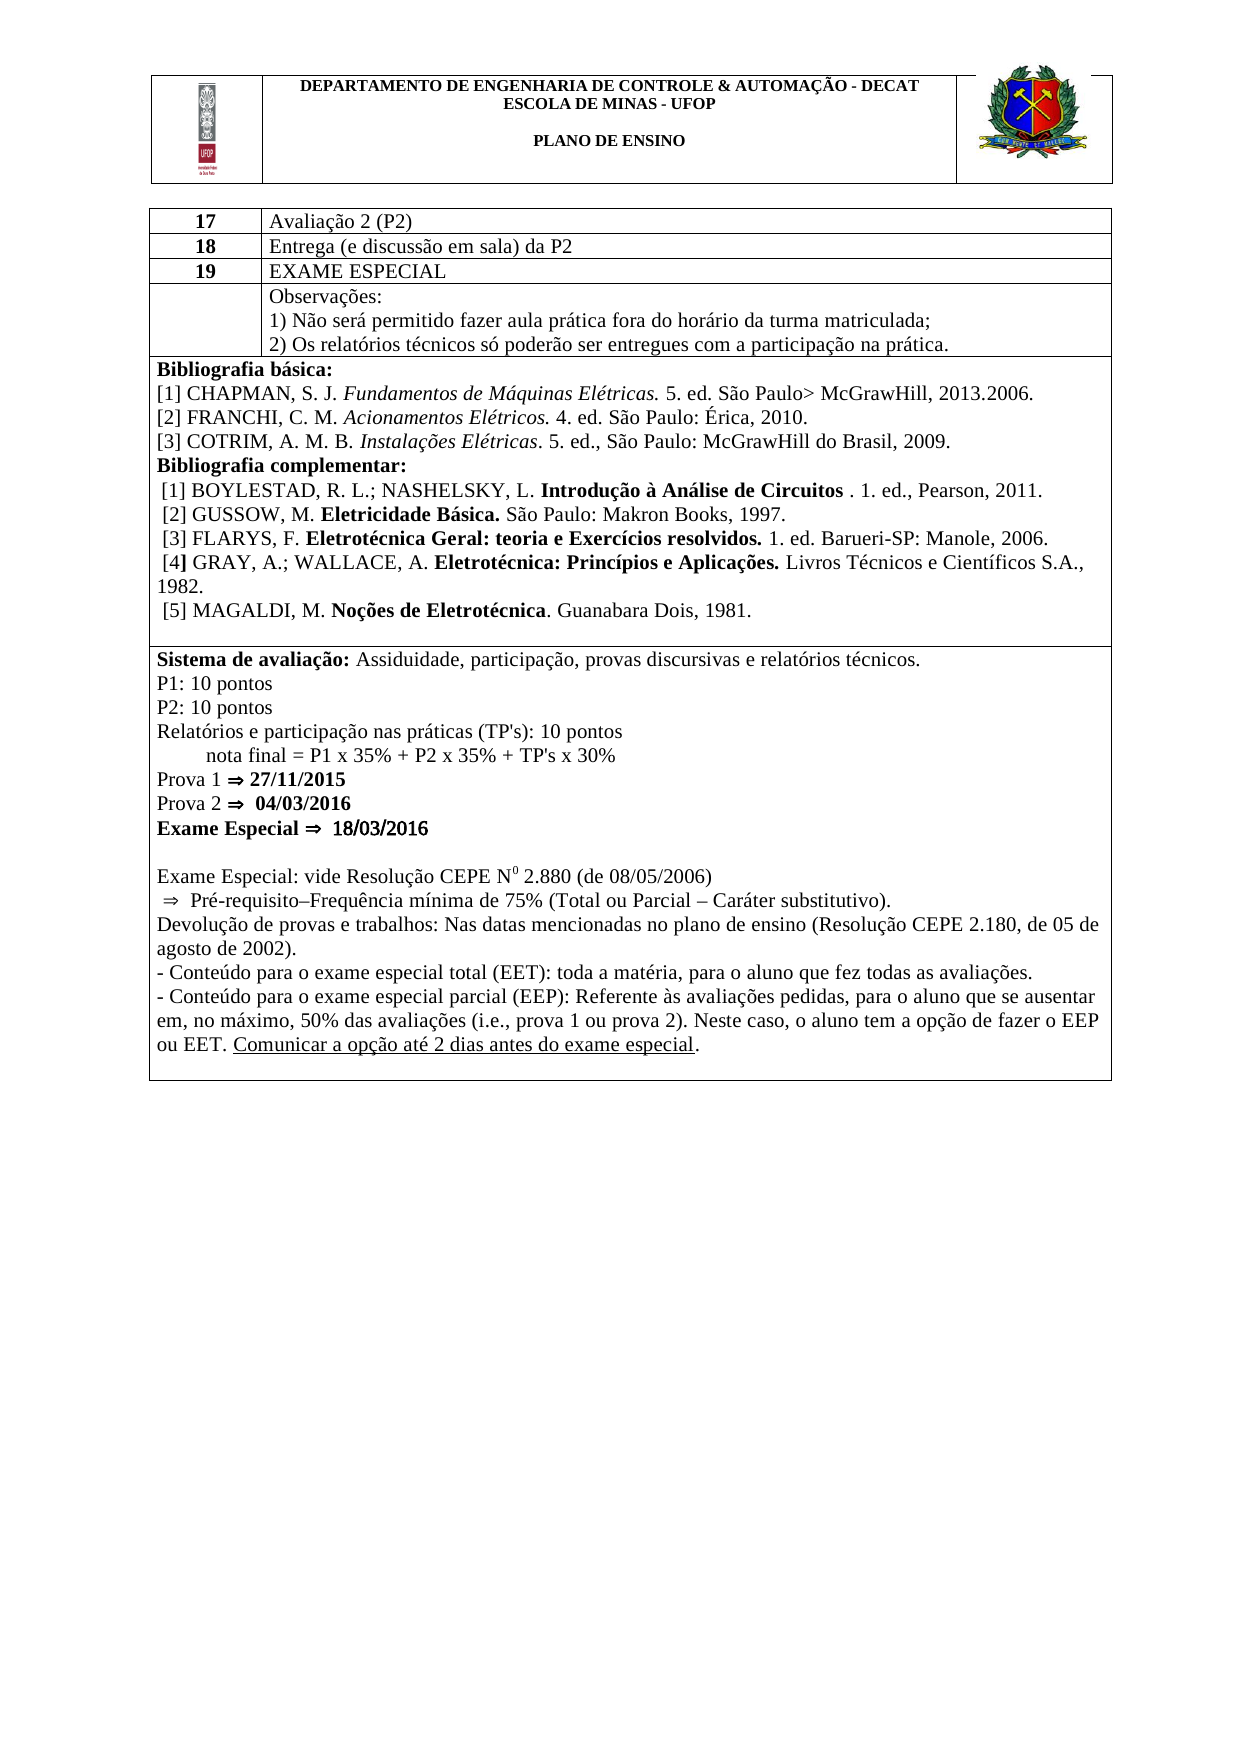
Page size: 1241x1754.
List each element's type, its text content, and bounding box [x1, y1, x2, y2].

table_cell 19 [150, 259, 261, 283]
table_cell Sistema de avaliação: Assiduidade, participação, provas discursivas e relatórios técnicos. P1: 10 pontos P2: 10 pontos Relatórios e participação nas práticas (TP's): 10 pontos nota final = P1 x 35% + P2 x 35% + TP's x 30% Prova 1  27/11/2015 Prova 2  04/03/2016 Exame Especial  18/03/2016 Exame Especial: vide Resolução CEPE N0 2.880 (de 08/05/2006)  Pré-requisito–Frequência mínima de 75% (Total ou Parcial – Caráter substitutivo). Devolução de provas e trabalhos: Nas datas mencionadas no plano de ensino (Resolução CEPE 2.180, de 05 de agosto de 2002). - Conteúdo para o exame especial total (EET): toda a matéria, para o aluno que fez todas as avaliações. - Conteúdo para o exame especial parcial (EEP): Referente às avaliações pedidas, para o aluno que se ausentar em, no máximo, 50% das avaliações (i.e., prova 1 ou prova 2). Neste caso, o aluno tem a opção de fazer o EEP ou EET. Comunicar a opção até 2 dias antes do exame especial. [150, 647, 1111, 1080]
table_cell 17 [150, 209, 261, 233]
table_cell 18 [150, 234, 261, 258]
table_cell Avaliação 2 (P2) [262, 209, 1111, 233]
table_cell Entrega (e discussão em sala) da P2 [262, 234, 1111, 258]
table_cell [150, 284, 261, 356]
table_cell Observações: 1) Não será permitido fazer aula prática fora do horário da turma matriculada; 2) Os relatórios técnicos só poderão ser entregues com a participação na prática. [262, 284, 1111, 356]
table_cell Bibliografia básica: [1] CHAPMAN, S. J. Fundamentos de Máquinas Elétricas. 5. ed. São Paulo> McGrawHill, 2013.2006. [2] FRANCHI, C. M. Acionamentos Elétricos. 4. ed. São Paulo: Érica, 2010. [3] COTRIM, A. M. B. Instalações Elétricas. 5. ed., São Paulo: McGrawHill do Brasil, 2009. Bibliografia complementar: [1] BOYLESTAD, R. L.; NASHELSKY, L. Introdução à Análise de Circuitos . 1. ed., Pearson, 2011. [2] GUSSOW, M. Eletricidade Básica. São Paulo: Makron Books, 1997. [3] FLARYS, F. Eletrotécnica Geral: teoria e Exercícios resolvidos. 1. ed. Barueri-SP: Manole, 2006. [4] GRAY, A.; WALLACE, A. Eletrotécnica: Princípios e Aplicações. Livros Técnicos e Científicos S.A., 1982. [5] MAGALDI, M. Noções de Eletrotécnica. Guanabara Dois, 1981. [150, 357, 1111, 646]
table_cell EXAME ESPECIAL [262, 259, 1111, 283]
picture [976, 62, 1091, 159]
